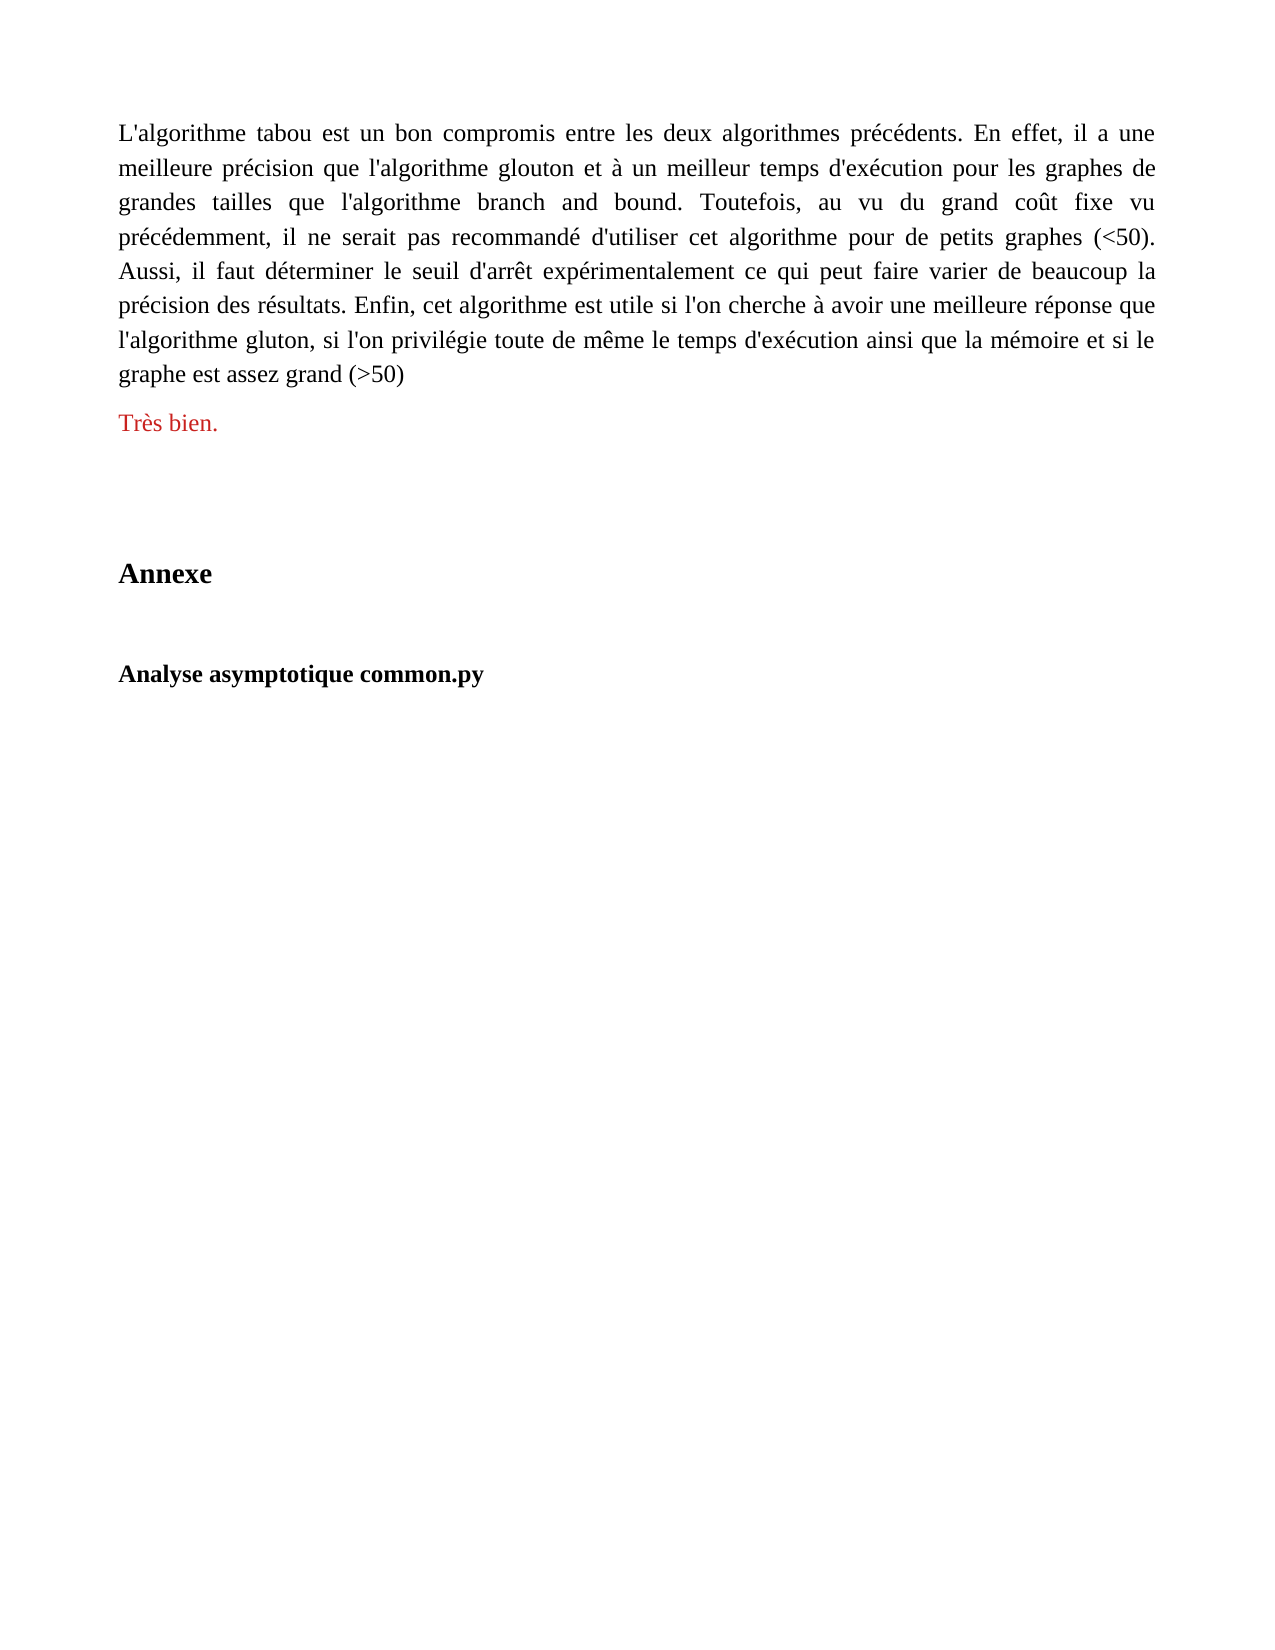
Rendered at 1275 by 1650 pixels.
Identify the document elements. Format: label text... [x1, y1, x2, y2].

text Annexe [118, 556, 1157, 589]
text L'algorithme tabou est un bon compromis entre les deux algorithmes précédents. En effet, il a une meilleure précision que l'algorithme glouton et à un meilleur temps d'exécution pour les graphes de grandes tailles que l'algorithme branch and bound. Toutefois, au vu du grand coût fixe vu précédemment, il ne serait pas recommandé d'utiliser cet algorithme pour de petits graphes (<50). Aussi, il faut déterminer le seuil d'arrêt expérimentalement ce qui peut faire varier de beaucoup la précision des résultats. Enfin, cet algorithme est utile si l'on cherche à avoir une meilleure réponse que l'algorithme gluton, si l'on privilégie toute de même le temps d'exécution ainsi que la mémoire et si le graphe est assez grand (>50) [118, 118, 1157, 388]
text Analyse asymptotique common.py [118, 659, 1157, 688]
text Très bien. [118, 408, 1157, 437]
